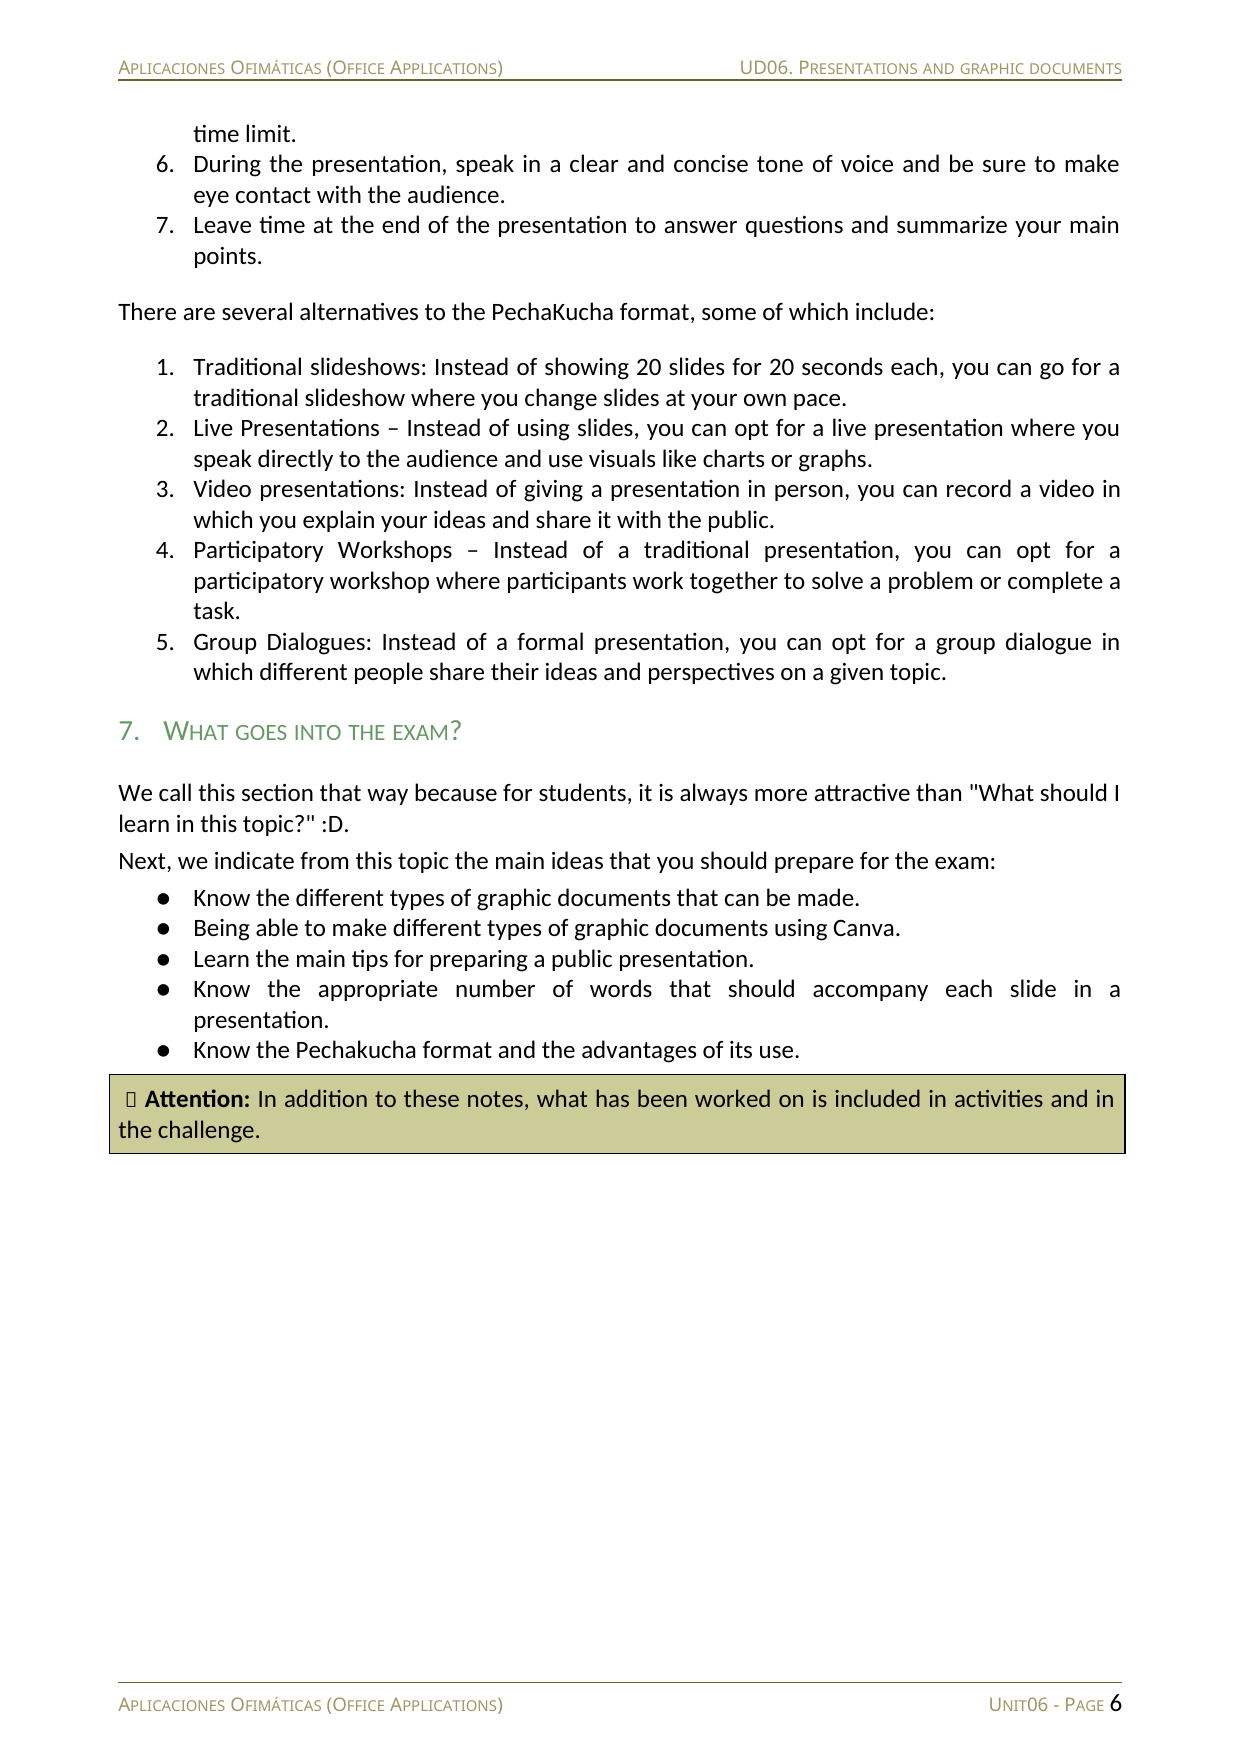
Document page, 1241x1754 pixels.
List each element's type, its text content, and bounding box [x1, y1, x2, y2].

list Video presentations: Instead of giving a presentation in person, you can record a video in which you explain your ideas and share it with the public. [156, 473, 1122, 534]
list time limit. [156, 118, 1122, 148]
list Know the different types of graphic documents that can be made. [156, 882, 1122, 912]
list Traditional slideshows: Instead of showing 20 slides for 20 seconds each, you can go for a traditional slideshow where you change slides at your own pace. [156, 351, 1122, 412]
list Know the Pechakucha format and the advantages of its use. [156, 1034, 1122, 1065]
list Group Dialogues: Instead of a formal presentation, you can opt for a group dialogue in which different people share their ideas and perspectives on a given topic. [156, 626, 1122, 687]
list Participatory Workshops – Instead of a traditional presentation, you can opt for a participatory workshop where participants work together to solve a problem or complete a task. [156, 534, 1122, 626]
list Live Presentations – Instead of using slides, you can opt for a live presentation where you speak directly to the audience and use visuals like charts or graphs. [156, 412, 1122, 473]
list Being able to make different types of graphic documents using Canva. [156, 912, 1122, 943]
subtitle What goes into the exam? [118, 712, 1122, 747]
text ❕ Attention: In addition to these notes, what has been worked on is included in activities and in the challenge. [110, 1075, 1124, 1153]
text We call this section that way because for students, it is always more attractive than "What should I learn in this topic?" :D. [118, 777, 1122, 838]
list Learn the main tips for preparing a public presentation. [156, 943, 1122, 973]
list Leave time at the end of the presentation to answer questions and summarize your main points. [156, 209, 1122, 271]
list During the presentation, speak in a clear and concise tone of voice and be sure to make eye contact with the audience. [156, 148, 1122, 209]
list Know the appropriate number of words that should accompany each slide in a presentation. [156, 973, 1122, 1034]
text Next, we indicate from this topic the main ideas that you should prepare for the exam: [118, 845, 1122, 875]
text There are several alternatives to the PechaKucha format, some of which include: [118, 296, 1122, 326]
